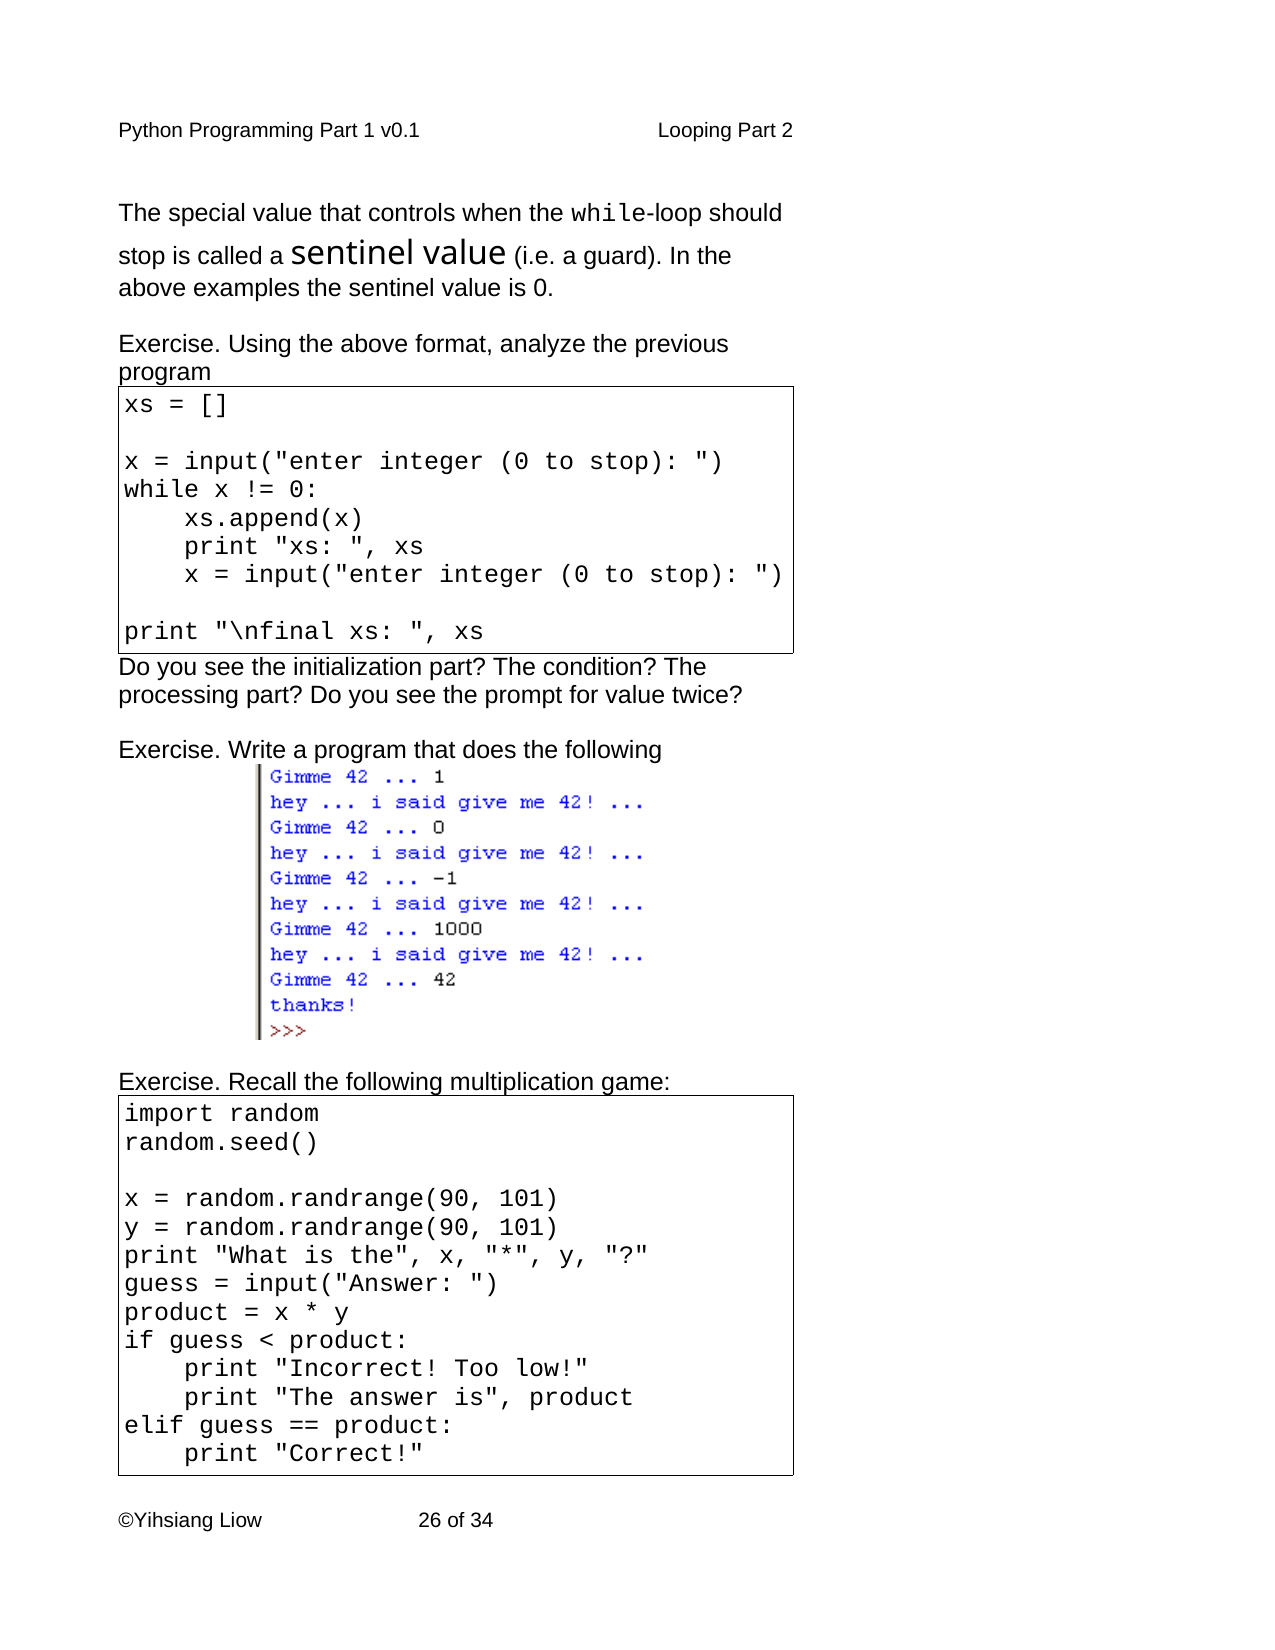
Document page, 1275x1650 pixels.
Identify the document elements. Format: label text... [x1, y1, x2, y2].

text Exercise. Recall the following multiplication game: [118, 1067, 793, 1095]
text Do you see the initialization part? The condition? The processing part? Do you see the prompt for value twice? [118, 654, 793, 708]
table_header xs = [] x = input("enter integer (0 to stop): ") while x != 0: xs.append(x) print "xs: ", xs x = input("enter integer (0 to stop): ") print "\nfinal xs: ", xs [119, 387, 793, 652]
text Exercise. Using the above format, analyze the previous program [118, 330, 793, 386]
table_header import random random.seed() x = random.randrange(90, 101) y = random.randrange(90, 101) print "What is the", x, "*", y, "?" guess = input("Answer: ") product = x * y if guess < product: print "Incorrect! Too low!" print "The answer is", product elif guess == product: print "Correct!" [119, 1096, 793, 1475]
text Exercise. Write a program that does the following [118, 736, 793, 764]
text The special value that controls when the while-loop should stop is called a sentinel value (i.e. a guard). In the above examples the sentinel value is 0. [118, 199, 793, 302]
